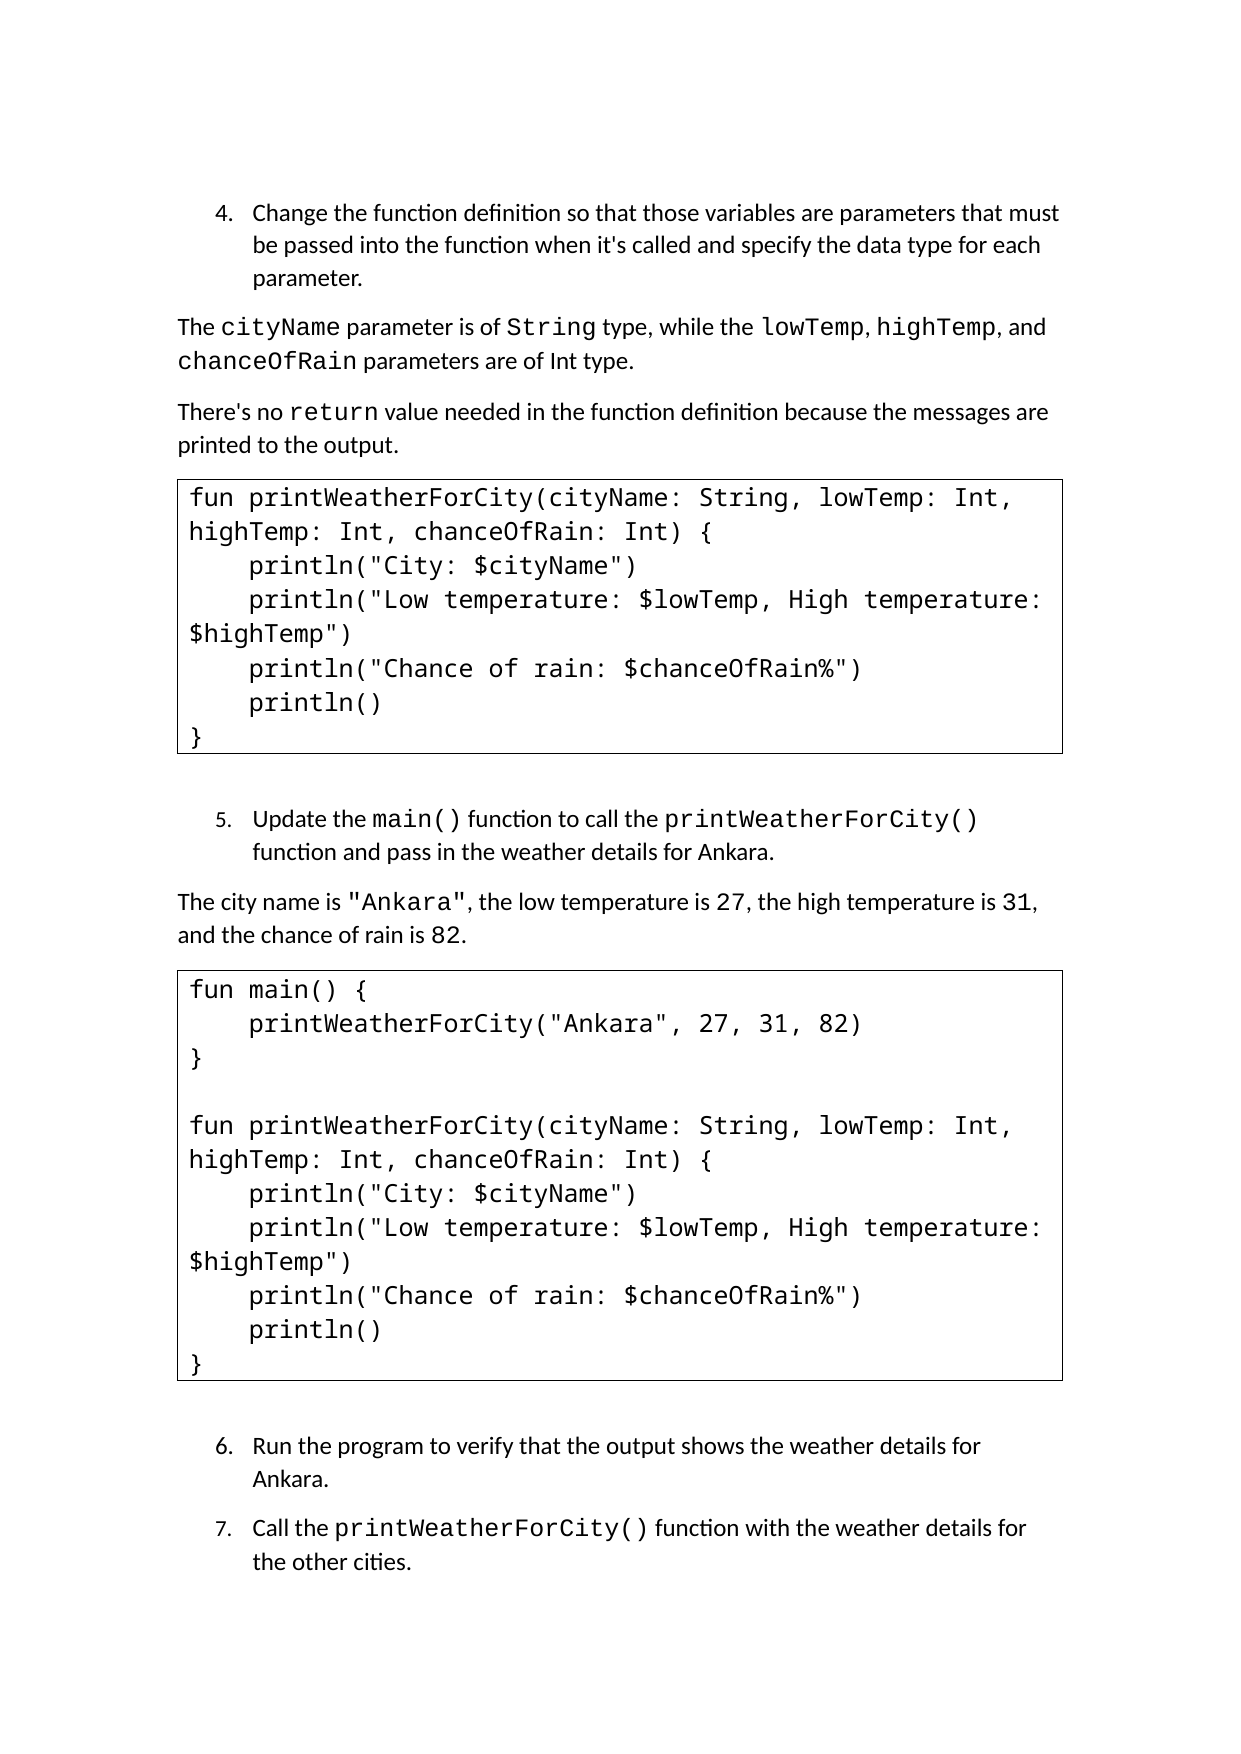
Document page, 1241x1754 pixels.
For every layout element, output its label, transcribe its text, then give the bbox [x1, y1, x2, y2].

list Run the program to verify that the output shows the weather details for Ankara. [215, 1430, 1063, 1493]
list Change the function definition so that those variables are parameters that must be passed into the function when it's called and specify the data type for each parameter. [215, 197, 1063, 293]
text The cityName parameter is of String type, while the lowTemp, highTemp, and chanceOfRain parameters are of Int type. [177, 311, 1063, 377]
table_header fun main() { printWeatherForCity("Ankara", 27, 31, 82) } fun printWeatherForCity(cityName: String, lowTemp: Int, highTemp: Int, chanceOfRain: Int) { println("City: $cityName") println("Low temperature: $lowTemp, High temperature: $highTemp") println("Chance of rain: $chanceOfRain%") println() } [178, 971, 1062, 1380]
text There's no return value needed in the function definition because the messages are printed to the output. [177, 396, 1063, 460]
text The city name is "Ankara", the low temperature is 27, the high temperature is 31, and the chance of rain is 82. [177, 886, 1063, 951]
list Update the main() function to call the printWeatherForCity() function and pass in the weather details for Ankara. [215, 803, 1063, 867]
table_header fun printWeatherForCity(cityName: String, lowTemp: Int, highTemp: Int, chanceOfRain: Int) { println("City: $cityName") println("Low temperature: $lowTemp, High temperature: $highTemp") println("Chance of rain: $chanceOfRain%") println() } [178, 480, 1062, 752]
list Call the printWeatherForCity() function with the weather details for the other cities. [215, 1512, 1063, 1577]
